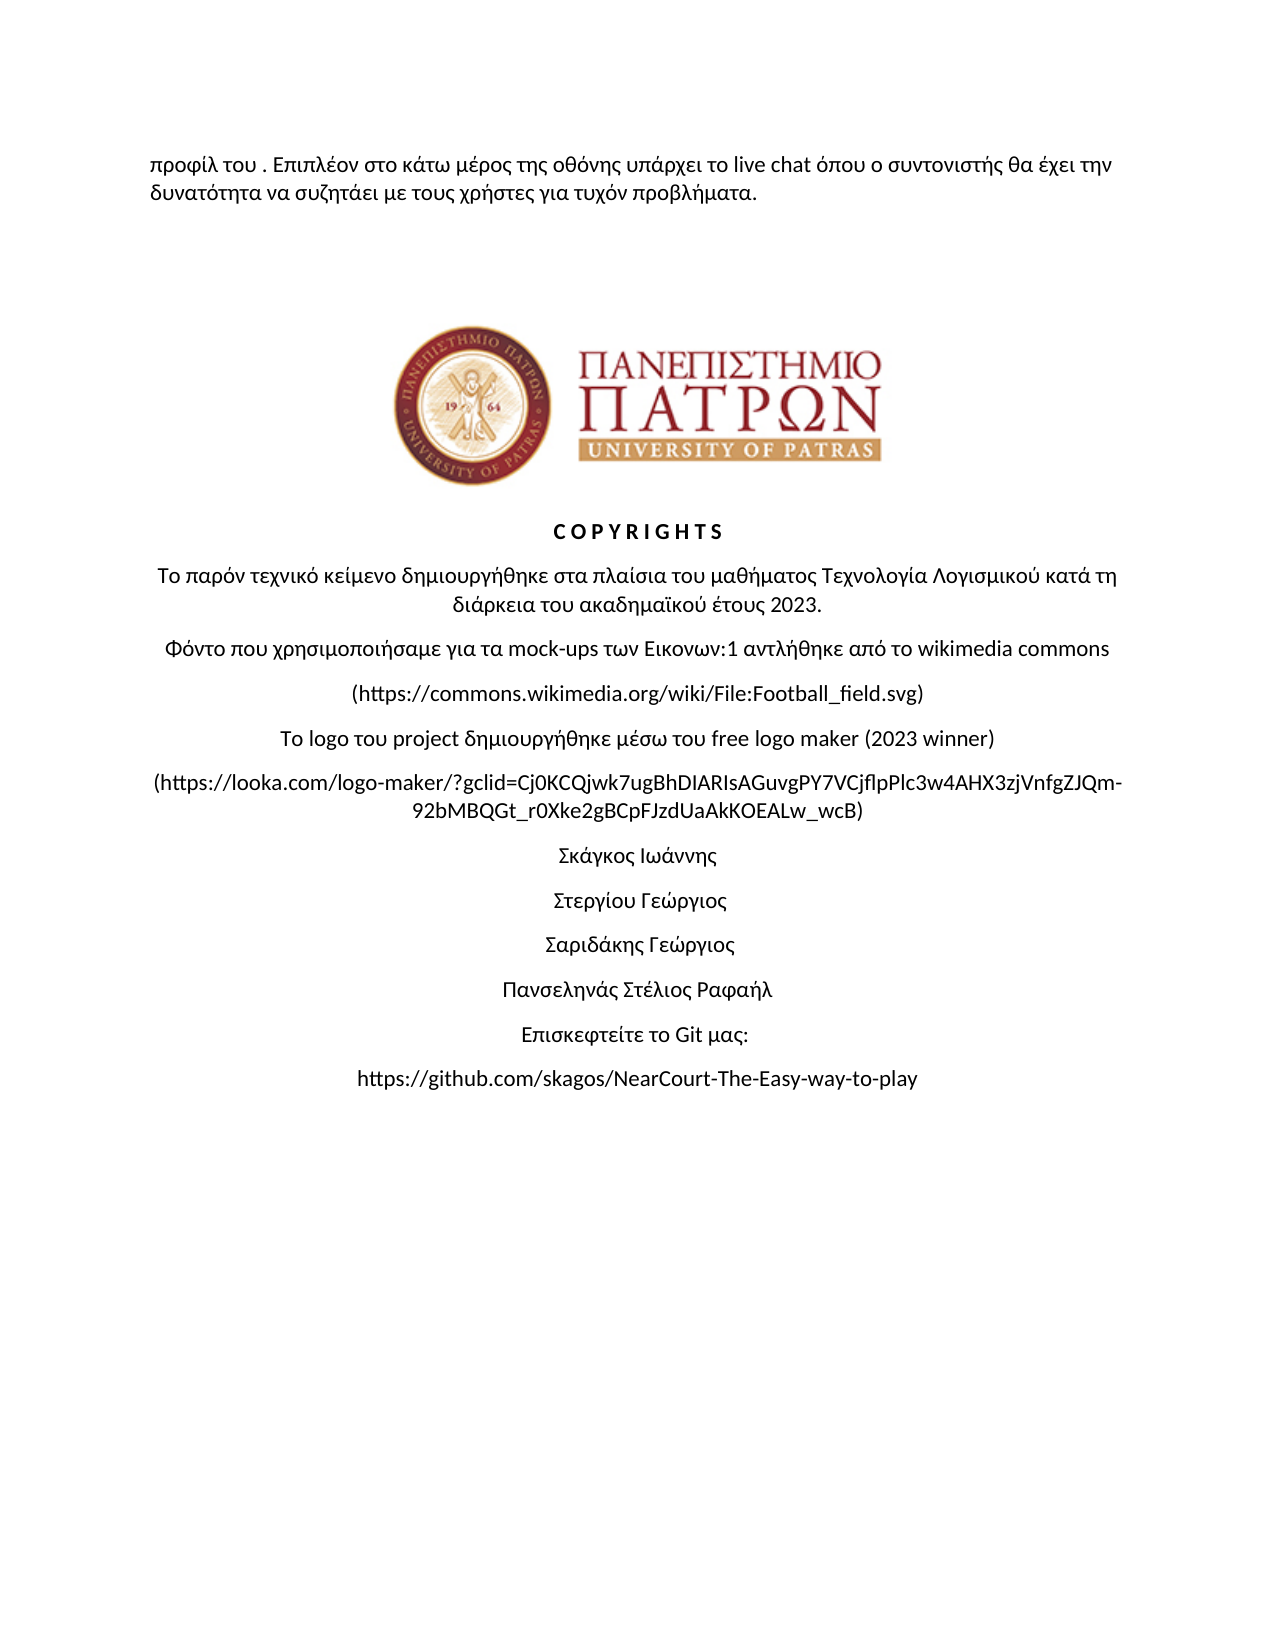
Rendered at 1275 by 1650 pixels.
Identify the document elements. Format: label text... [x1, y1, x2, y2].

text Φόντο που χρησιμοποιήσαμε για τα mock-ups των Εικονων:1 αντλήθηκε από το wikimedia commons [150, 634, 1125, 662]
text Στεργίου Γεώργιος [150, 886, 1125, 914]
text C O P Y R I G H T S [150, 517, 1125, 545]
text προφίλ του . Επιπλέον στο κάτω μέρος της οθόνης υπάρχει το live chat όπου ο συντονιστής θα έχει την δυνατότητα να συζητάει με τους χρήστες για τυχόν προβλήματα. [150, 150, 1125, 206]
text Σκάγκος Ιωάννης [150, 841, 1125, 869]
text Το logo του project δημιουργήθηκε μέσω του free logo maker (2023 winner) [150, 724, 1125, 752]
text Επισκεφτείτε το Git μας: [150, 1020, 1125, 1048]
text https://github.com/skagos/NearCourt-The-Easy-way-to-play [150, 1064, 1125, 1093]
text Το παρόν τεχνικό κείμενο δημιουργήθηκε στα πλαίσια του μαθήματος Τεχνολογία Λογισμικού κατά τη διάρκεια του ακαδημαϊκού έτους 2023. [150, 562, 1125, 618]
text Σαριδάκης Γεώργιος [150, 931, 1125, 958]
text (https://looka.com/logo-maker/?gclid=Cj0KCQjwk7ugBhDIARIsAGuvgPY7VCjflpPlc3w4AHX3zjVnfgZJQm-92bMBQGt_r0Xke2gBCpFJzdUaAkKOEALw_wcB) [150, 768, 1125, 824]
text (https://commons.wikimedia.org/wiki/File:Football_field.svg) [150, 679, 1125, 707]
text Πανσεληνάς Στέλιος Ραφαήλ [150, 975, 1125, 1003]
